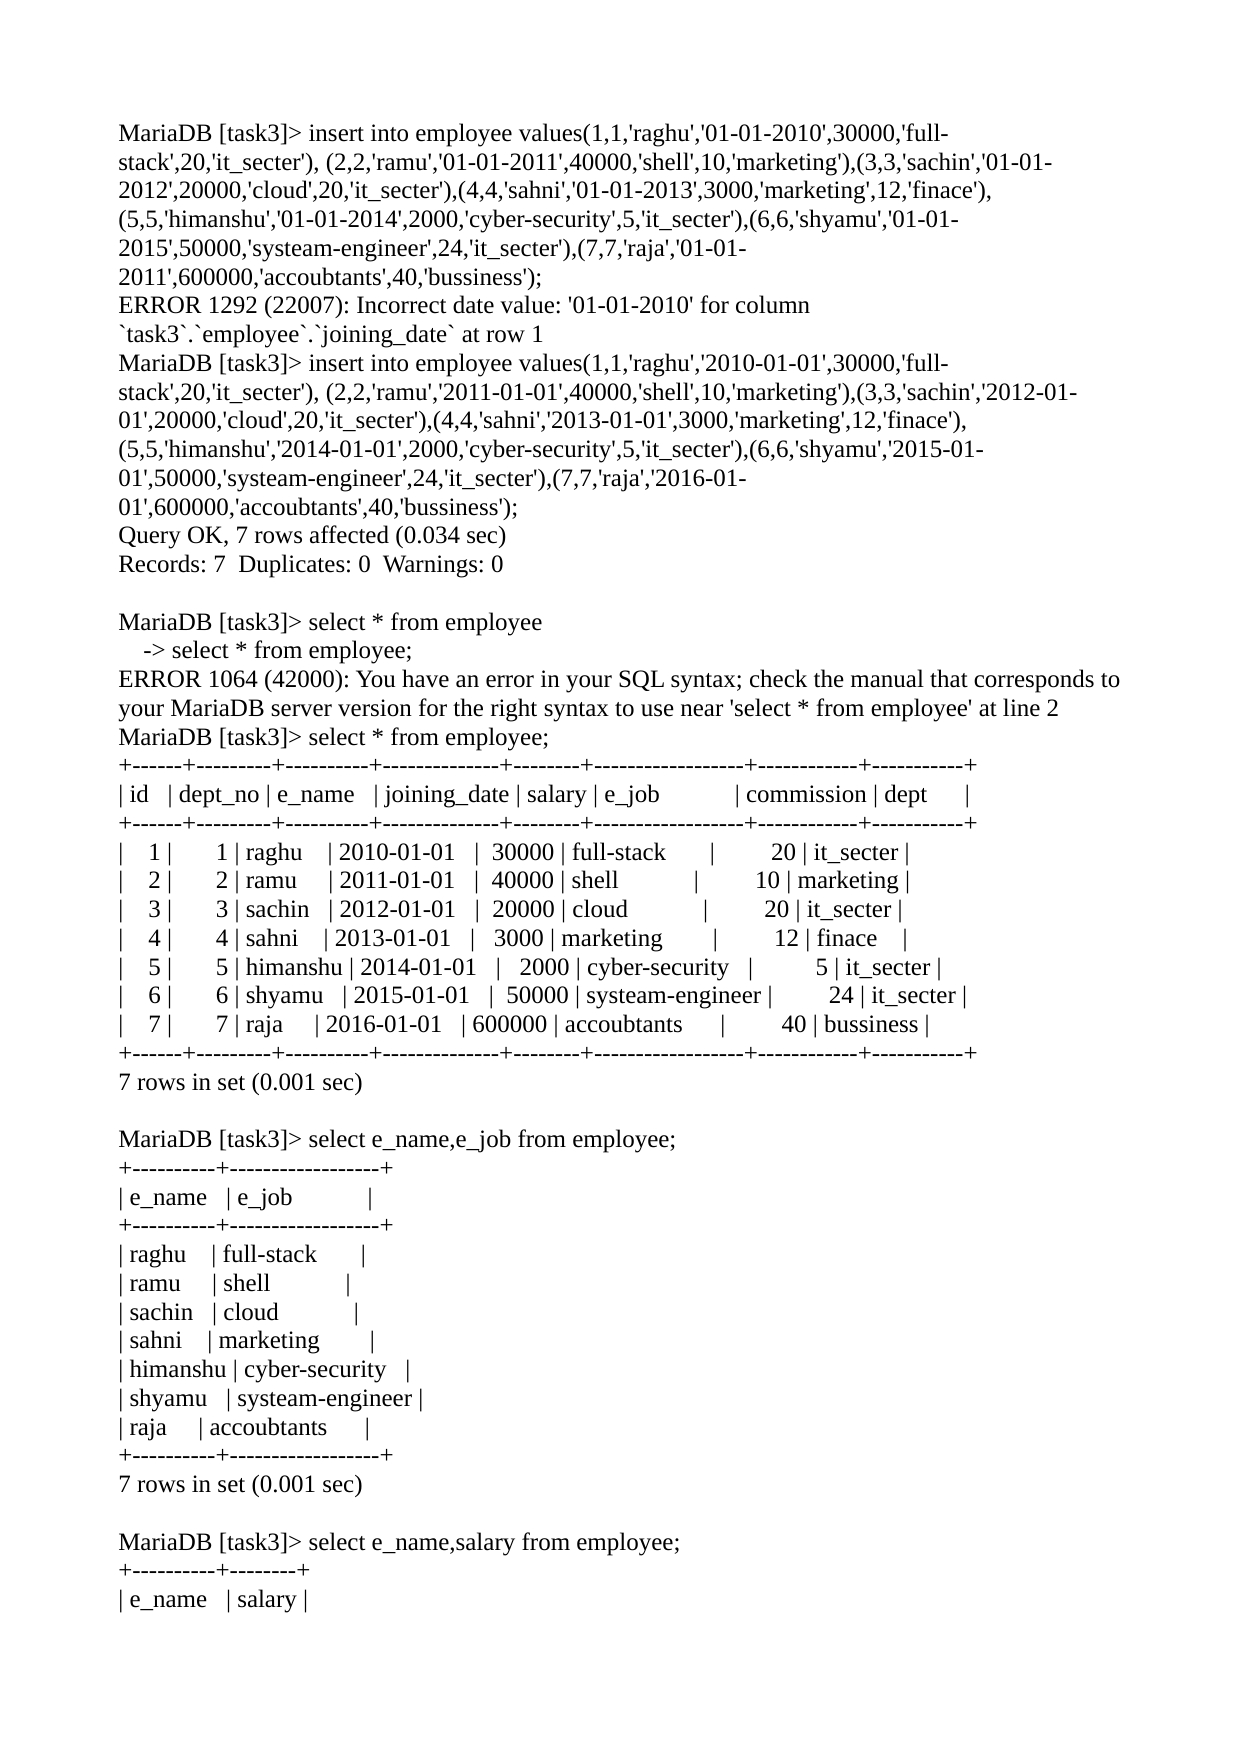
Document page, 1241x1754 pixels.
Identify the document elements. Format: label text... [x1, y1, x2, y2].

text | 6 | 6 | shyamu | 2015-01-01 | 50000 | systeam-engineer | 24 | it_secter | [118, 981, 1122, 1009]
text MariaDB [task3]> select * from employee [118, 607, 1122, 636]
text | raghu | full-stack | [118, 1239, 1122, 1268]
text | e_name | e_job | [118, 1182, 1122, 1211]
text | 5 | 5 | himanshu | 2014-01-01 | 2000 | cyber-security | 5 | it_secter | [118, 952, 1122, 981]
text | id | dept_no | e_name | joining_date | salary | e_job | commission | dept | [118, 779, 1122, 808]
text MariaDB [task3]> insert into employee values(1,1,'raghu','01-01-2010',30000,'full-stack',20,'it_secter'), (2,2,'ramu','01-01-2011',40000,'shell',10,'marketing'),(3,3,'sachin','01-01-2012',20000,'cloud',20,'it_secter'),(4,4,'sahni','01-01-2013',3000,'marketing',12,'finace'),(5,5,'himanshu','01-01-2014',2000,'cyber-security',5,'it_secter'),(6,6,'shyamu','01-01-2015',50000,'systeam-engineer',24,'it_secter'),(7,7,'raja','01-01-2011',600000,'accoubtants',40,'bussiness'); [118, 118, 1122, 291]
text | 3 | 3 | sachin | 2012-01-01 | 20000 | cloud | 20 | it_secter | [118, 894, 1122, 923]
text | 2 | 2 | ramu | 2011-01-01 | 40000 | shell | 10 | marketing | [118, 866, 1122, 894]
text | shyamu | systeam-engineer | [118, 1383, 1122, 1412]
text | 4 | 4 | sahni | 2013-01-01 | 3000 | marketing | 12 | finace | [118, 923, 1122, 952]
text | 1 | 1 | raghu | 2010-01-01 | 30000 | full-stack | 20 | it_secter | [118, 837, 1122, 866]
text | himanshu | cyber-security | [118, 1354, 1122, 1383]
text MariaDB [task3]> insert into employee values(1,1,'raghu','2010-01-01',30000,'full-stack',20,'it_secter'), (2,2,'ramu','2011-01-01',40000,'shell',10,'marketing'),(3,3,'sachin','2012-01-01',20000,'cloud',20,'it_secter'),(4,4,'sahni','2013-01-01',3000,'marketing',12,'finace'),(5,5,'himanshu','2014-01-01',2000,'cyber-security',5,'it_secter'),(6,6,'shyamu','2015-01-01',50000,'systeam-engineer',24,'it_secter'),(7,7,'raja','2016-01-01',600000,'accoubtants',40,'bussiness'); [118, 348, 1122, 521]
text | sachin | cloud | [118, 1297, 1122, 1326]
text +----------+------------------+ [118, 1211, 1122, 1239]
text 7 rows in set (0.001 sec) [118, 1469, 1122, 1498]
text Query OK, 7 rows affected (0.034 sec) [118, 521, 1122, 549]
text | ramu | shell | [118, 1268, 1122, 1297]
text -> select * from employee; [118, 636, 1122, 664]
text 7 rows in set (0.001 sec) [118, 1067, 1122, 1096]
text MariaDB [task3]> select e_name,salary from employee; [118, 1527, 1122, 1556]
text | raja | accoubtants | [118, 1412, 1122, 1441]
text Records: 7 Duplicates: 0 Warnings: 0 [118, 549, 1122, 578]
text ERROR 1064 (42000): You have an error in your SQL syntax; check the manual that corresponds to your MariaDB server version for the right syntax to use near 'select * from employee' at line 2 [118, 664, 1122, 722]
text | sahni | marketing | [118, 1326, 1122, 1354]
text +------+---------+----------+--------------+--------+------------------+------------+-----------+ [118, 808, 1122, 837]
text +------+---------+----------+--------------+--------+------------------+------------+-----------+ [118, 751, 1122, 779]
text +----------+------------------+ [118, 1441, 1122, 1469]
text MariaDB [task3]> select * from employee; [118, 722, 1122, 751]
text +------+---------+----------+--------------+--------+------------------+------------+-----------+ [118, 1038, 1122, 1067]
text | 7 | 7 | raja | 2016-01-01 | 600000 | accoubtants | 40 | bussiness | [118, 1009, 1122, 1038]
text | e_name | salary | [118, 1584, 1122, 1613]
text +----------+--------+ [118, 1556, 1122, 1584]
text ERROR 1292 (22007): Incorrect date value: '01-01-2010' for column `task3`.`employee`.`joining_date` at row 1 [118, 291, 1122, 348]
text MariaDB [task3]> select e_name,e_job from employee; [118, 1124, 1122, 1153]
text +----------+------------------+ [118, 1153, 1122, 1182]
